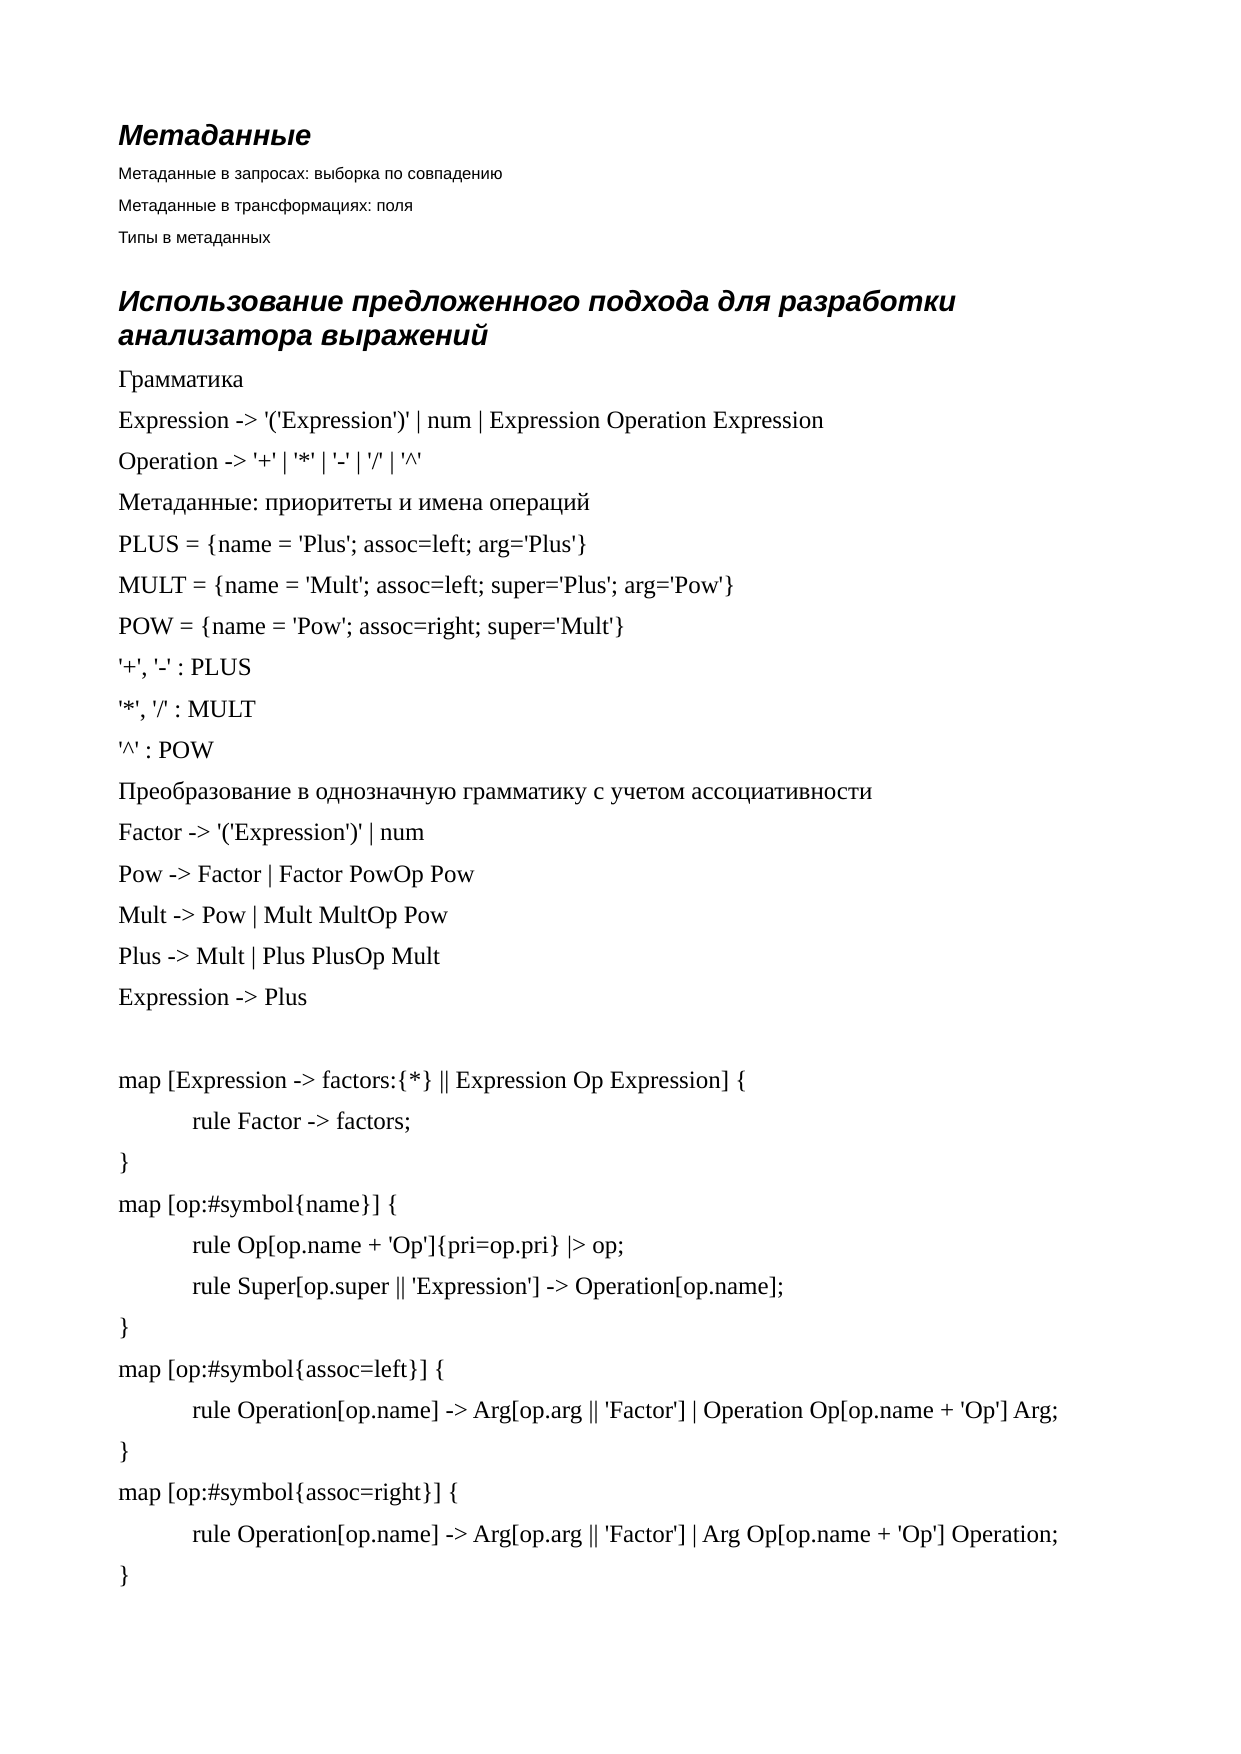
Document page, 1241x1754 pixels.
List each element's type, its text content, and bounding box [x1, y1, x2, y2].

text rule Operation[op.name] -> Arg[op.arg || 'Factor'] | Operation Op[op.name + 'Op'] Arg; [118, 1395, 1122, 1424]
text map [Expression -> factors:{*} || Expression Op Expression] { [118, 1065, 1122, 1094]
text } [118, 1560, 1122, 1589]
text map [op:#symbol{assoc=right}] { [118, 1477, 1122, 1506]
text map [op:#symbol{name}] { [118, 1189, 1122, 1217]
text '*', '/' : MULT [118, 694, 1122, 722]
text Преобразование в однозначную грамматику с учетом ассоциативности [118, 776, 1122, 805]
text rule Op[op.name + 'Op']{pri=op.pri} |> op; [118, 1230, 1122, 1259]
text '+', '-' : PLUS [118, 652, 1122, 681]
text Метаданные: приоритеты и имена операций [118, 487, 1122, 516]
text '^' : POW [118, 735, 1122, 764]
text Типы в метаданных [118, 227, 1122, 247]
text Грамматика [118, 364, 1122, 392]
text Mult -> Pow | Mult MultOp Pow [118, 900, 1122, 929]
text } [118, 1312, 1122, 1341]
text map [op:#symbol{assoc=left}] { [118, 1354, 1122, 1382]
text POW = {name = 'Pow'; assoc=right; super='Mult'} [118, 611, 1122, 640]
text Метаданные в трансформациях: поля [118, 196, 1122, 215]
subtitle Метаданные [118, 118, 1122, 152]
text } [118, 1147, 1122, 1176]
text rule Factor -> factors; [118, 1106, 1122, 1135]
text MULT = {name = 'Mult'; assoc=left; super='Plus'; arg='Pow'} [118, 570, 1122, 599]
subtitle Использование предложенного подхода для разработки анализатора выражений [118, 284, 1122, 351]
text rule Operation[op.name] -> Arg[op.arg || 'Factor'] | Arg Op[op.name + 'Op'] Operation; [118, 1519, 1122, 1547]
text Expression -> Plus [118, 982, 1122, 1011]
text PLUS = {name = 'Plus'; assoc=left; arg='Plus'} [118, 529, 1122, 557]
text Factor -> '('Expression')' | num [118, 817, 1122, 846]
text Pow -> Factor | Factor PowOp Pow [118, 859, 1122, 887]
text Expression -> '('Expression')' | num | Expression Operation Expression [118, 405, 1122, 434]
text Plus -> Mult | Plus PlusOp Mult [118, 941, 1122, 970]
text } [118, 1436, 1122, 1465]
text Метаданные в запросах: выборка по совпадению [118, 164, 1122, 183]
text Operation -> '+' | '*' | '-' | '/' | '^' [118, 446, 1122, 475]
text rule Super[op.super || 'Expression'] -> Operation[op.name]; [118, 1271, 1122, 1300]
